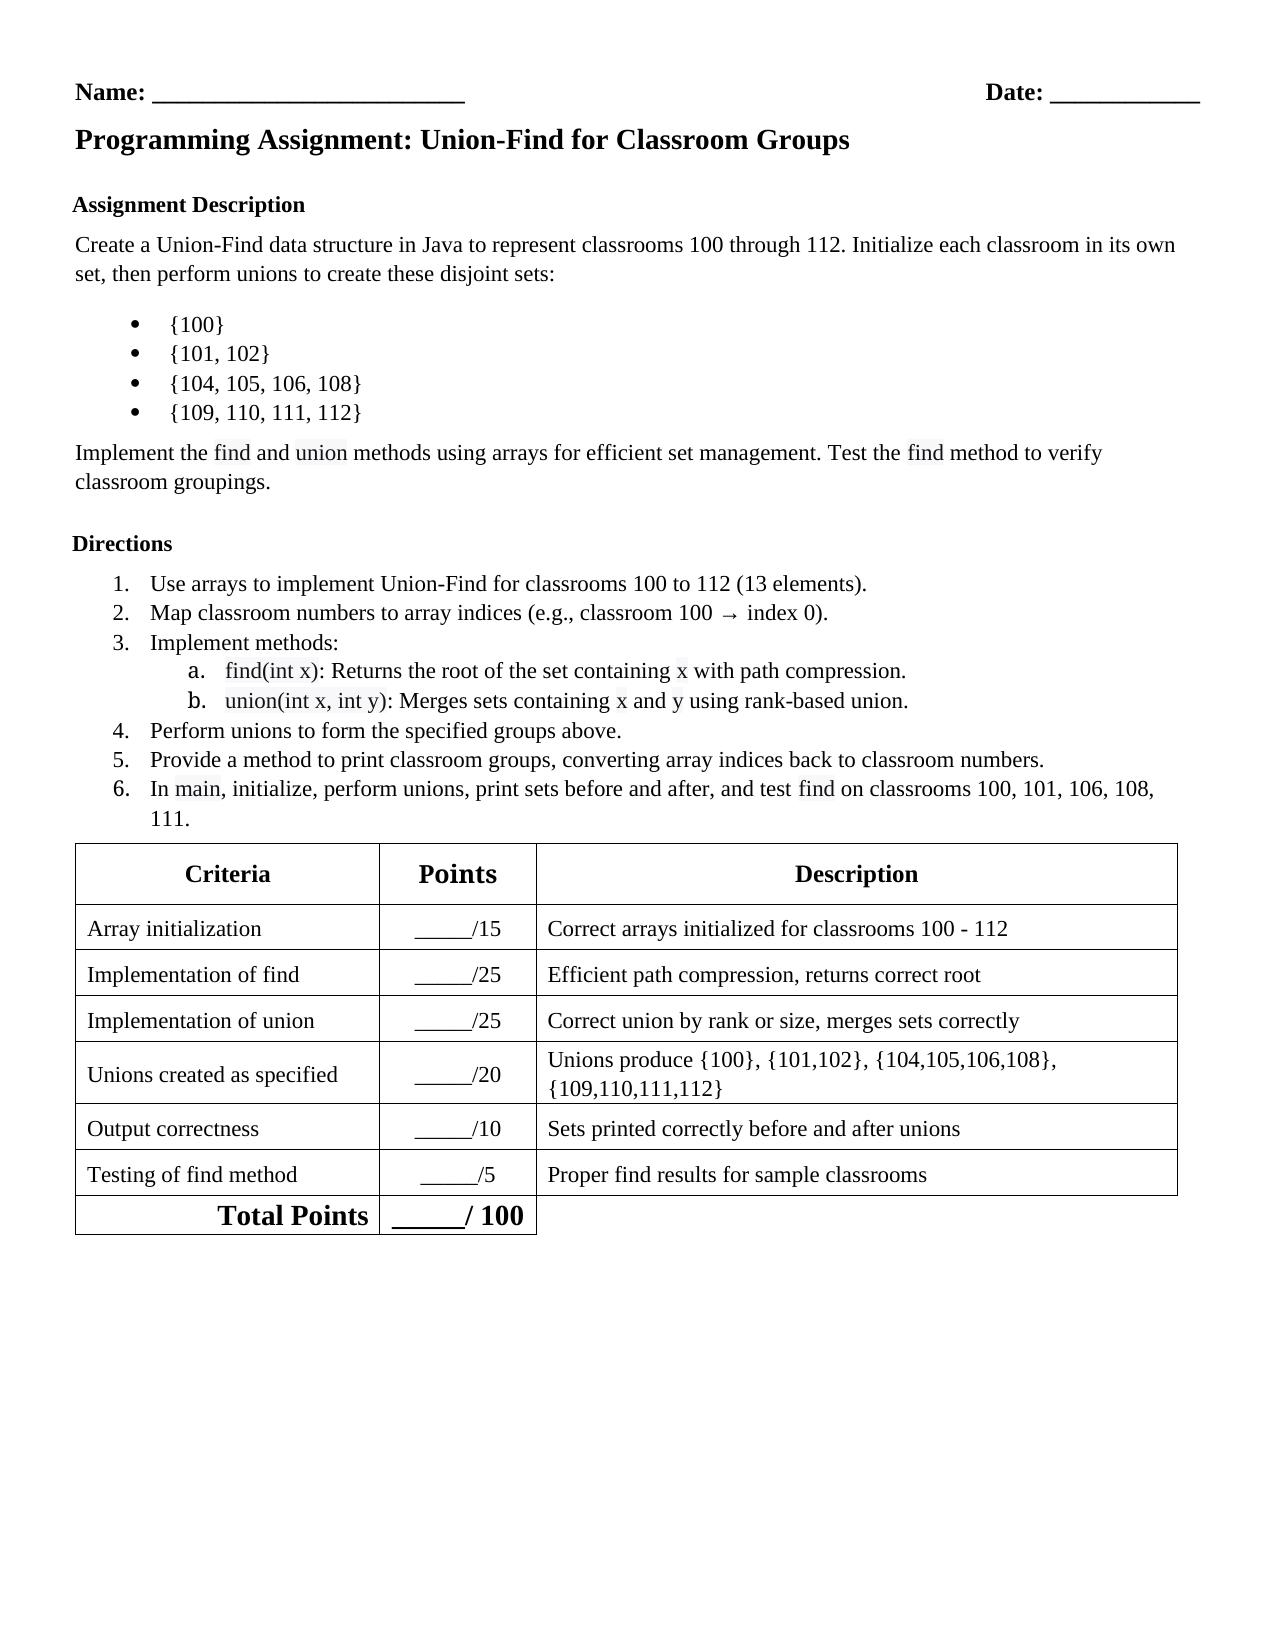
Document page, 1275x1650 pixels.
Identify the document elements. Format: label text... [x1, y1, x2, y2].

text Directions [72, 527, 1200, 556]
text Implement the find and union methods using arrays for efficient set management. Test the find method to verify classroom groupings. [75, 436, 1200, 494]
table_cell _____/25 [380, 950, 536, 995]
table_cell Implementation of find [76, 950, 379, 995]
list Use arrays to implement Union-Find for classrooms 100 to 112 (13 elements). [112, 567, 1200, 597]
table_cell _____/ 100 [380, 1196, 536, 1234]
list Provide a method to print classroom groups, converting array indices back to classroom numbers. [112, 744, 1200, 773]
list Map classroom numbers to array indices (e.g., classroom 100 → index 0). [112, 597, 1200, 626]
table_cell Total Points [76, 1196, 379, 1234]
table_cell _____/5 [380, 1150, 536, 1195]
table_cell Unions created as specified [76, 1042, 379, 1103]
table_header Points [380, 844, 536, 904]
table_cell _____/20 [380, 1042, 536, 1103]
table_cell Sets printed correctly before and after unions [537, 1104, 1177, 1149]
text Programming Assignment: Union-Find for Classroom Groups [75, 122, 1200, 155]
table_cell [537, 1196, 1178, 1234]
table_cell Testing of find method [76, 1150, 379, 1195]
list Implement methods: [112, 626, 1200, 655]
table_cell _____/25 [380, 996, 536, 1041]
table_header Criteria [76, 844, 379, 904]
list {100} [131, 308, 1200, 338]
table_cell _____/10 [380, 1104, 536, 1149]
list find(int x): Returns the root of the set containing x with path compression. [187, 655, 1200, 685]
text Name: _________________________ Date: ____________ [75, 76, 1200, 106]
text Assignment Description [72, 188, 1200, 217]
text Create a Union-Find data structure in Java to represent classrooms 100 through 112. Initialize each classroom in its own set, then perform unions to create these disjoint sets: [75, 228, 1200, 287]
list {109, 110, 111, 112} [131, 396, 1200, 425]
list {104, 105, 106, 108} [131, 367, 1200, 396]
list {101, 102} [131, 338, 1200, 367]
table_header Description [537, 844, 1177, 904]
list In main, initialize, perform unions, print sets before and after, and test find on classrooms 100, 101, 106, 108, 111. [112, 773, 1200, 832]
table_cell Output correctness [76, 1104, 379, 1149]
table_cell _____/15 [380, 905, 536, 949]
table_cell Unions produce {100}, {101,102}, {104,105,106,108}, {109,110,111,112} [537, 1042, 1177, 1103]
table_cell Efficient path compression, returns correct root [537, 950, 1177, 995]
list union(int x, int y): Merges sets containing x and y using rank-based union. [187, 685, 1200, 714]
table_cell Array initialization [76, 905, 379, 949]
table_cell Implementation of union [76, 996, 379, 1041]
table_cell Correct arrays initialized for classrooms 100 - 112 [537, 905, 1177, 949]
list Perform unions to form the specified groups above. [112, 714, 1200, 744]
table_cell Proper find results for sample classrooms [537, 1150, 1177, 1195]
table_cell Correct union by rank or size, merges sets correctly [537, 996, 1177, 1041]
